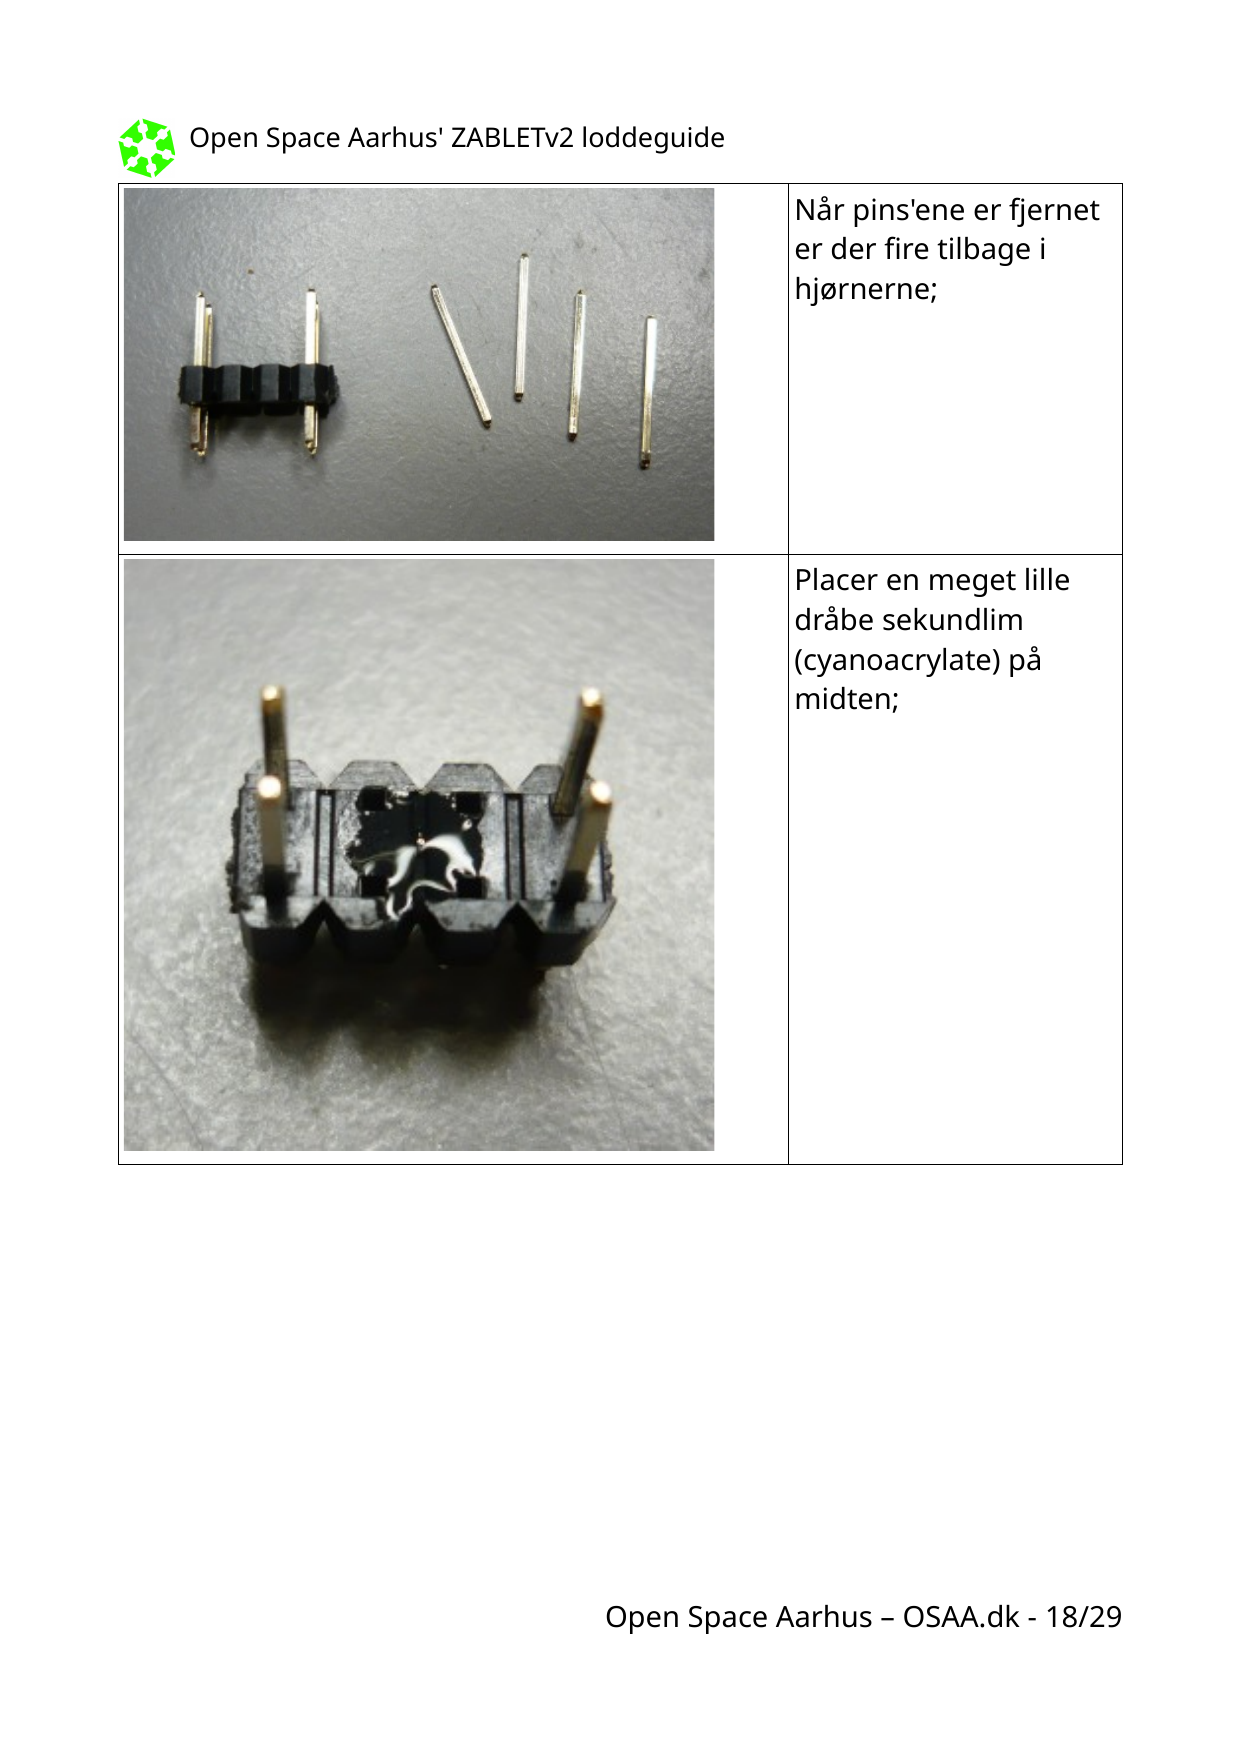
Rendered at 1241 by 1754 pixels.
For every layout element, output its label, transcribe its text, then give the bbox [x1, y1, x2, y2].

picture [123, 559, 715, 1151]
table_cell Placer en meget lille dråbe sekundlim (cyanoacrylate) på midten; [789, 555, 1122, 1164]
picture [123, 188, 715, 541]
picture [118, 118, 175, 178]
table_cell [119, 555, 788, 559]
table_cell Når pins'ene er fjernet er der fire tilbage i hjørnerne; [789, 184, 1122, 554]
table_cell [119, 184, 788, 554]
table_cell [119, 560, 788, 1164]
